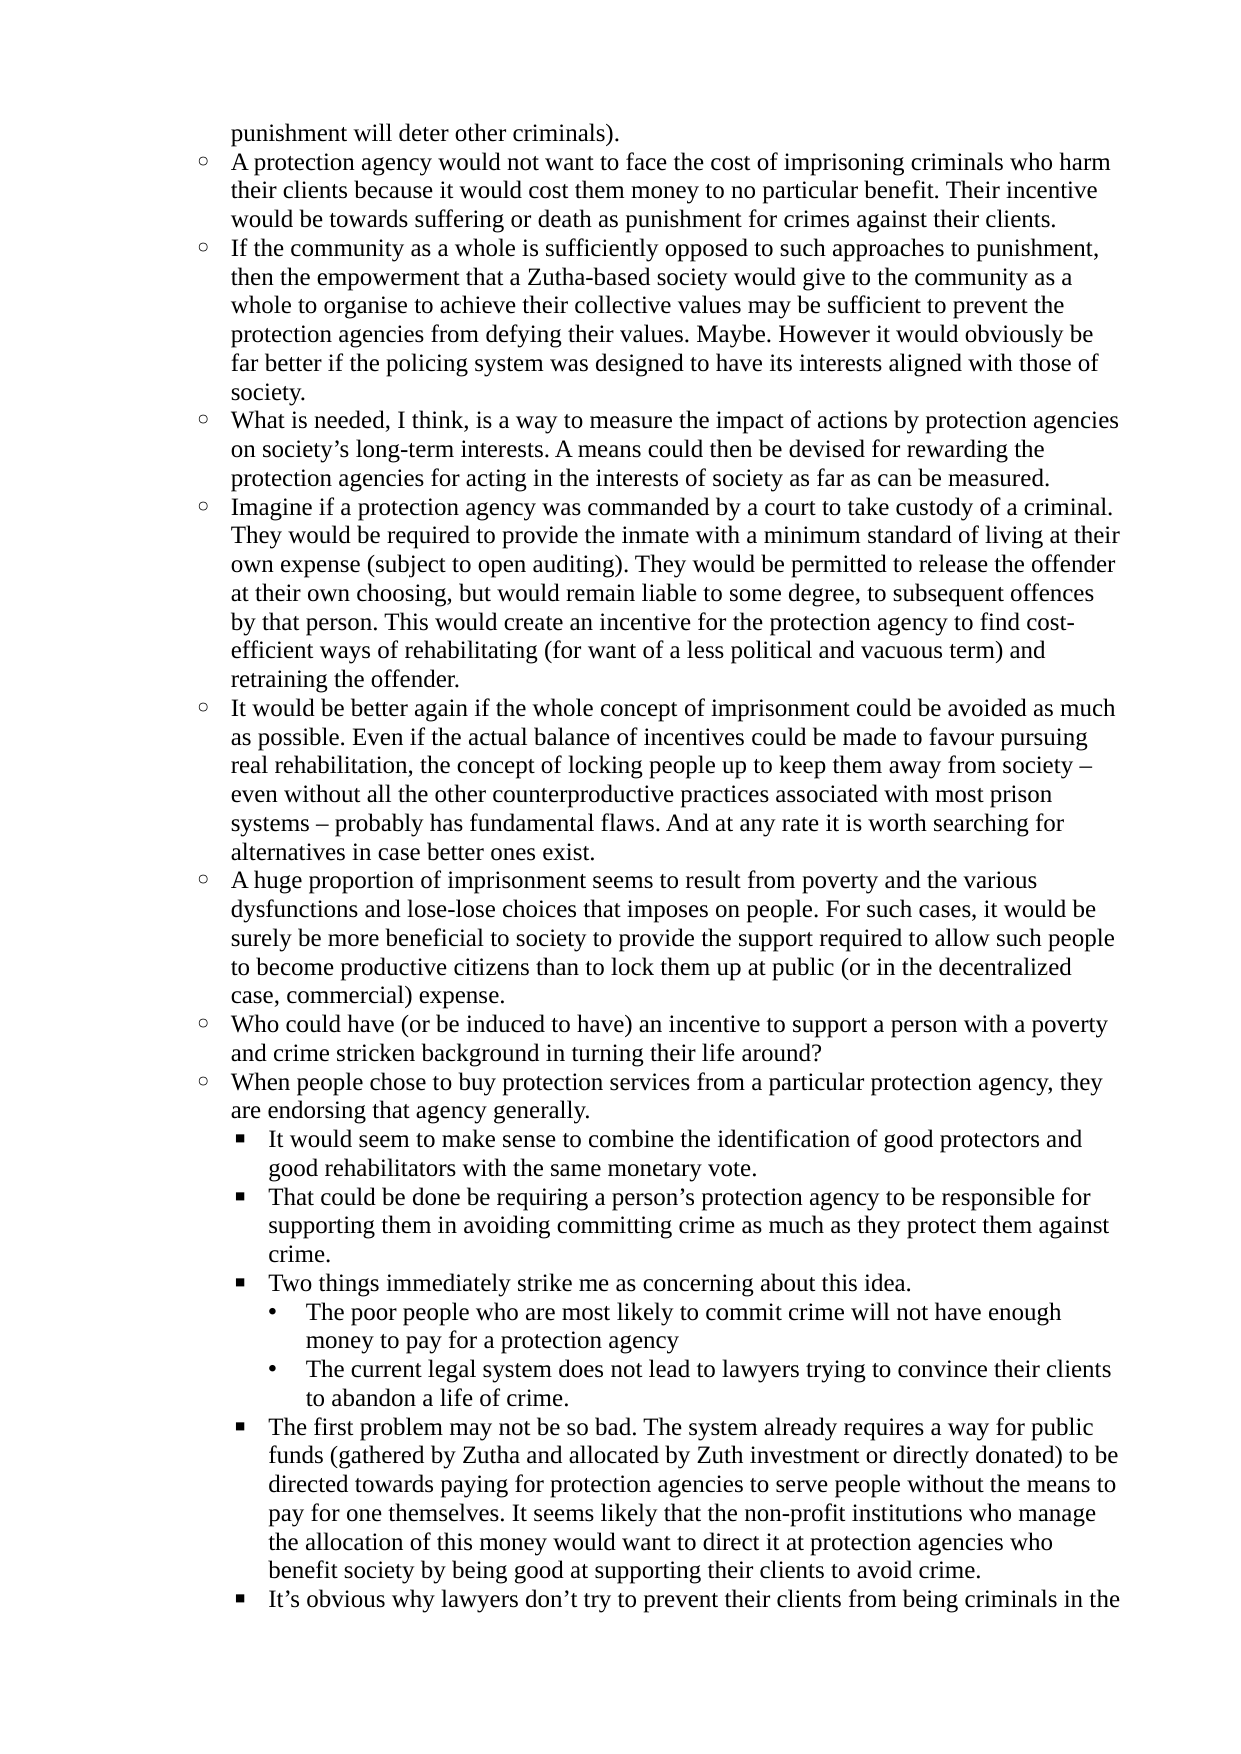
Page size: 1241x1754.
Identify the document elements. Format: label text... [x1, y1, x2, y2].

list That could be done be requiring a person’s protection agency to be responsible for supporting them in avoiding committing crime as much as they protect them against crime. [231, 1182, 1122, 1268]
list When people chose to buy protection services from a particular protection agency, they are endorsing that agency generally. [193, 1067, 1122, 1124]
list Two things immediately strike me as concerning about this idea. [231, 1268, 1122, 1297]
list A protection agency would not want to face the cost of imprisoning criminals who harm their clients because it would cost them money to no particular benefit. Their incentive would be towards suffering or death as punishment for crimes against their clients. [193, 147, 1122, 233]
list Who could have (or be induced to have) an incentive to support a person with a poverty and crime stricken background in turning their life around? [193, 1009, 1122, 1067]
list A huge proportion of imprisonment seems to result from poverty and the various dysfunctions and lose-lose choices that imposes on people. For such cases, it would be surely be more beneficial to society to provide the support required to allow such people to become productive citizens than to lock them up at public (or in the decentralized case, commercial) expense. [193, 866, 1122, 1009]
list The first problem may not be so bad. The system already requires a way for public funds (gathered by Zutha and allocated by Zuth investment or directly donated) to be directed towards paying for protection agencies to serve people without the means to pay for one themselves. It seems likely that the non-profit institutions who manage the allocation of this money would want to direct it at protection agencies who benefit society by being good at supporting their clients to avoid crime. [231, 1412, 1122, 1584]
list It would seem to make sense to combine the identification of good protectors and good rehabilitators with the same monetary vote. [231, 1124, 1122, 1182]
list The poor people who are most likely to commit crime will not have enough money to pay for a protection agency [268, 1297, 1122, 1354]
list What is needed, I think, is a way to measure the impact of actions by protection agencies on society’s long-term interests. A means could then be devised for rewarding the protection agencies for acting in the interests of society as far as can be measured. [193, 406, 1122, 492]
list It’s obvious why lawyers don’t try to prevent their clients from being criminals in the [231, 1584, 1122, 1613]
list The current legal system does not lead to lawyers trying to convince their clients to abandon a life of crime. [268, 1354, 1122, 1412]
list It would be better again if the whole concept of imprisonment could be avoided as much as possible. Even if the actual balance of incentives could be made to favour pursuing real rehabilitation, the concept of locking people up to keep them away from society – even without all the other counterproductive practices associated with most prison systems – probably has fundamental flaws. And at any rate it is worth searching for alternatives in case better ones exist. [193, 693, 1122, 866]
list punishment will deter other criminals). [193, 118, 1122, 147]
list If the community as a whole is sufficiently opposed to such approaches to punishment, then the empowerment that a Zutha-based society would give to the community as a whole to organise to achieve their collective values may be sufficient to prevent the protection agencies from defying their values. Maybe. However it would obviously be far better if the policing system was designed to have its interests aligned with those of society. [193, 233, 1122, 406]
list Imagine if a protection agency was commanded by a court to take custody of a criminal. They would be required to provide the inmate with a minimum standard of living at their own expense (subject to open auditing). They would be permitted to release the offender at their own choosing, but would remain liable to some degree, to subsequent offences by that person. This would create an incentive for the protection agency to find cost-efficient ways of rehabilitating (for want of a less political and vacuous term) and retraining the offender. [193, 492, 1122, 693]
